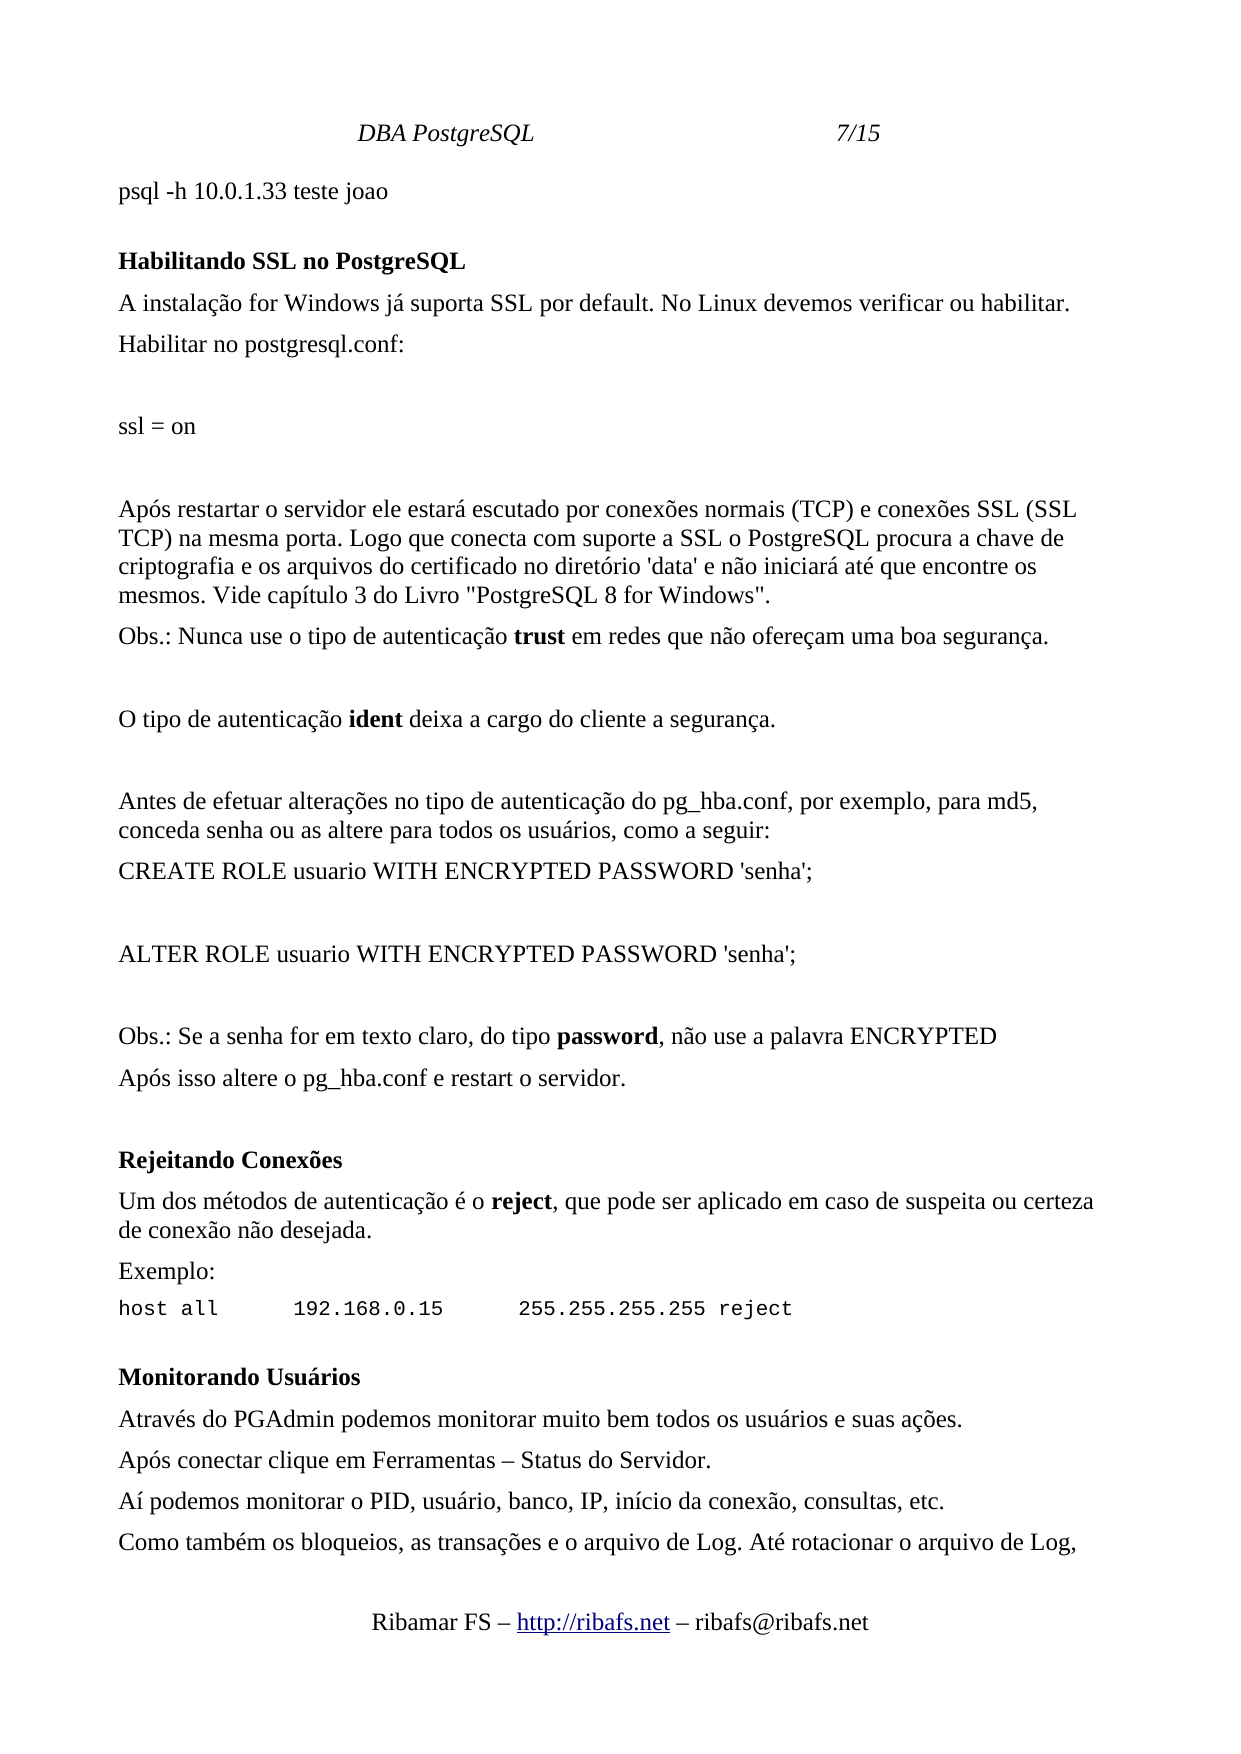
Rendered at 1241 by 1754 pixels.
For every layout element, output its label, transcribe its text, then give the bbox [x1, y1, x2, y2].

text Através do PGAdmin podemos monitorar muito bem todos os usuários e suas ações. [118, 1404, 1122, 1432]
text Após isso altere o pg_hba.conf e restart o servidor. [118, 1063, 1122, 1091]
text A instalação for Windows já suporta SSL por default. No Linux devemos verificar ou habilitar. [118, 288, 1122, 316]
text Exemplo: [118, 1256, 1122, 1285]
text Após conectar clique em Ferramentas – Status do Servidor. [118, 1445, 1122, 1474]
text Obs.: Nunca use o tipo de autenticação trust em redes que não ofereçam uma boa segurança. [118, 621, 1122, 650]
text Após restartar o servidor ele estará escutado por conexões normais (TCP) e conexões SSL (SSL TCP) na mesma porta. Logo que conecta com suporte a SSL o PostgreSQL procura a chave de criptografia e os arquivos do certificado no diretório 'data' e não iniciará até que encontre os mesmos. Vide capítulo 3 do Livro "PostgreSQL 8 for Windows". [118, 494, 1122, 609]
text Um dos métodos de autenticação é o reject, que pode ser aplicado em caso de suspeita ou certeza de conexão não desejada. [118, 1186, 1122, 1244]
text Obs.: Se a senha for em texto claro, do tipo password, não use a palavra ENCRYPTED [118, 1021, 1122, 1050]
text Habilitar no postgresql.conf: [118, 329, 1122, 358]
text Aí podemos monitorar o PID, usuário, banco, IP, início da conexão, consultas, etc. [118, 1486, 1122, 1515]
text psql -h 10.0.1.33 teste joao [118, 176, 1122, 205]
text Rejeitando Conexões [118, 1145, 1122, 1174]
text Habilitando SSL no PostgreSQL [118, 246, 1122, 275]
text Antes de efetuar alterações no tipo de autenticação do pg_hba.conf, por exemplo, para md5, conceda senha ou as altere para todos os usuários, como a seguir: [118, 786, 1122, 844]
text CREATE ROLE usuario WITH ENCRYPTED PASSWORD 'senha'; [118, 856, 1122, 885]
text host all 192.168.0.15 255.255.255.255 reject [118, 1298, 1122, 1321]
text Como também os bloqueios, as transações e o arquivo de Log. Até rotacionar o arquivo de Log, [118, 1527, 1122, 1556]
text Monitorando Usuários [118, 1362, 1122, 1391]
text ALTER ROLE usuario WITH ENCRYPTED PASSWORD 'senha'; [118, 939, 1122, 968]
text O tipo de autenticação ident deixa a cargo do cliente a segurança. [118, 704, 1122, 733]
text ssl = on [118, 411, 1122, 440]
